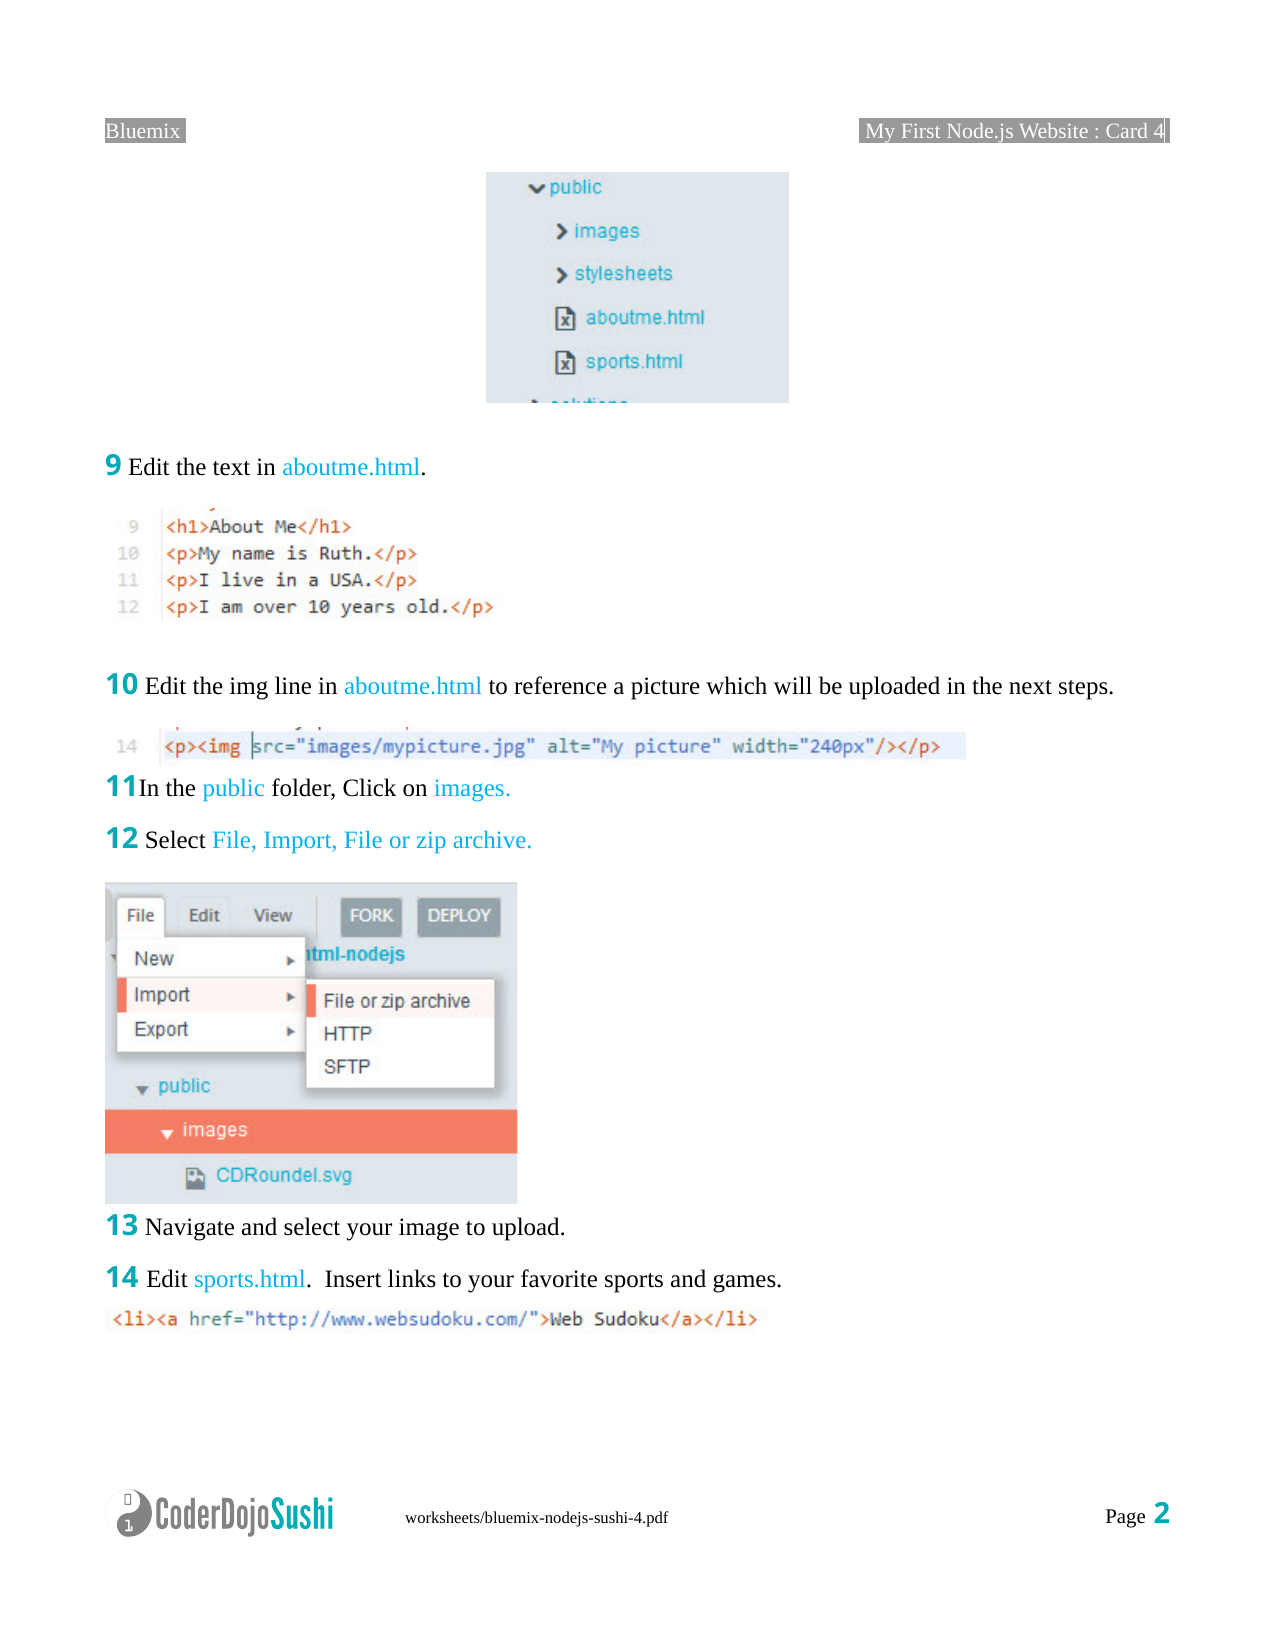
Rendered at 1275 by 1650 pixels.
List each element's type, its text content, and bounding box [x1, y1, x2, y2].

picture [105, 508, 507, 621]
picture [105, 1489, 333, 1537]
text 14 Edit sports.html. Insert links to your favorite sports and games. [105, 1256, 1170, 1296]
picture [486, 172, 789, 403]
text 10 Edit the img line in aboutme.html to reference a picture which will be uploaded in the next steps. [105, 663, 1170, 703]
text 11In the public folder, Click on images. [105, 765, 1170, 805]
picture [105, 1308, 774, 1337]
picture [105, 727, 966, 766]
text 13 Navigate and select your image to upload. [105, 1204, 1170, 1243]
text 9 Edit the text in aboutme.html. [105, 444, 1170, 483]
text 12 Select File, Import, File or zip archive. [105, 817, 1170, 857]
picture [105, 881, 518, 1204]
